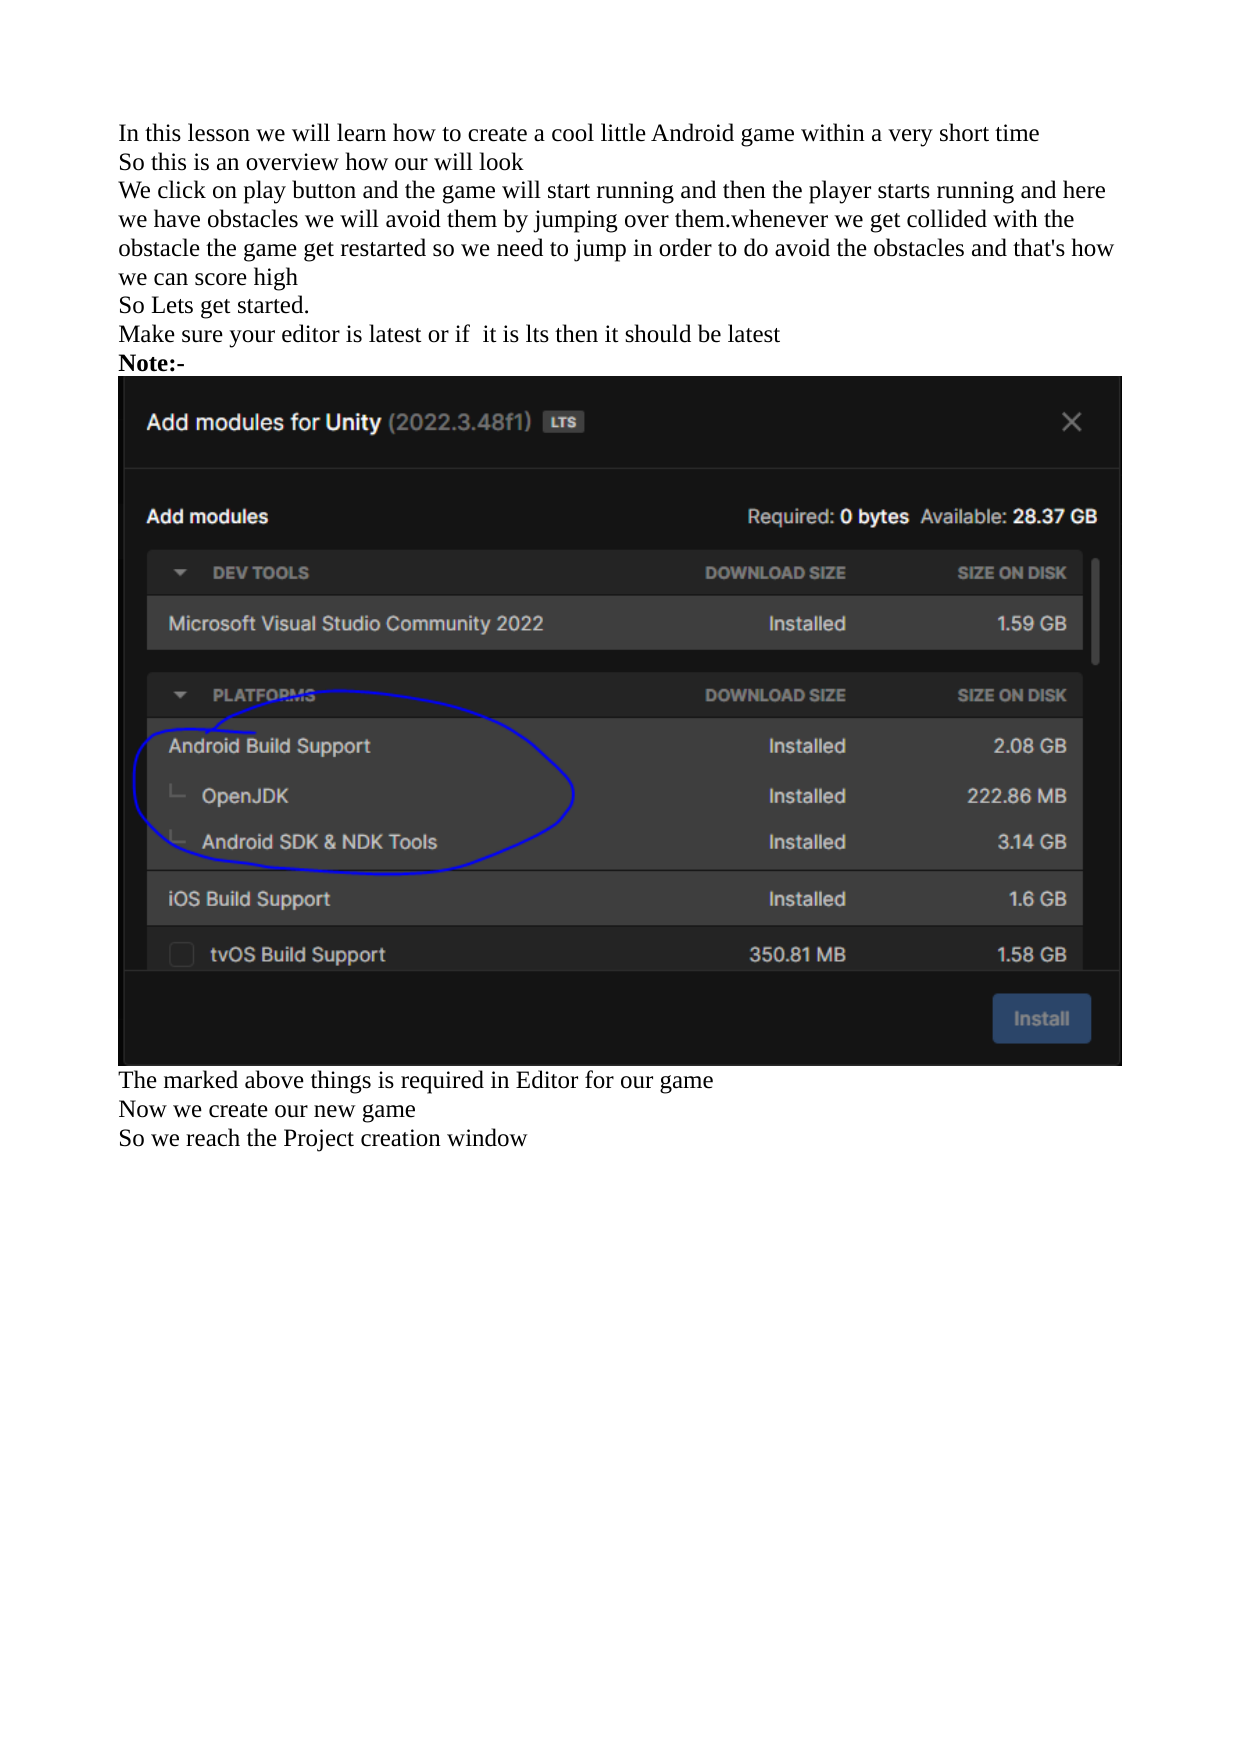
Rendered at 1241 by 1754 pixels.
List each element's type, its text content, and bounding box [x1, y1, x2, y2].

text Note:- [118, 348, 1122, 376]
text Make sure your editor is latest or if it is lts then it should be latest [118, 319, 1122, 348]
text So Lets get started. [118, 291, 1122, 319]
text In this lesson we will learn how to create a cool little Android game within a very short time [118, 118, 1122, 147]
text We click on play button and the game will start running and then the player starts running and here we have obstacles we will avoid them by jumping over them.whenever we get collided with the obstacle the game get restarted so we need to jump in order to do avoid the obstacles and that's how we can score high [118, 176, 1122, 291]
text So this is an overview how our will look [118, 147, 1122, 176]
text So we reach the Project creation window [118, 1123, 1122, 1152]
picture [118, 376, 1122, 1066]
text The marked above things is required in Editor for our game [118, 1066, 1122, 1094]
text Now we create our new game [118, 1094, 1122, 1123]
